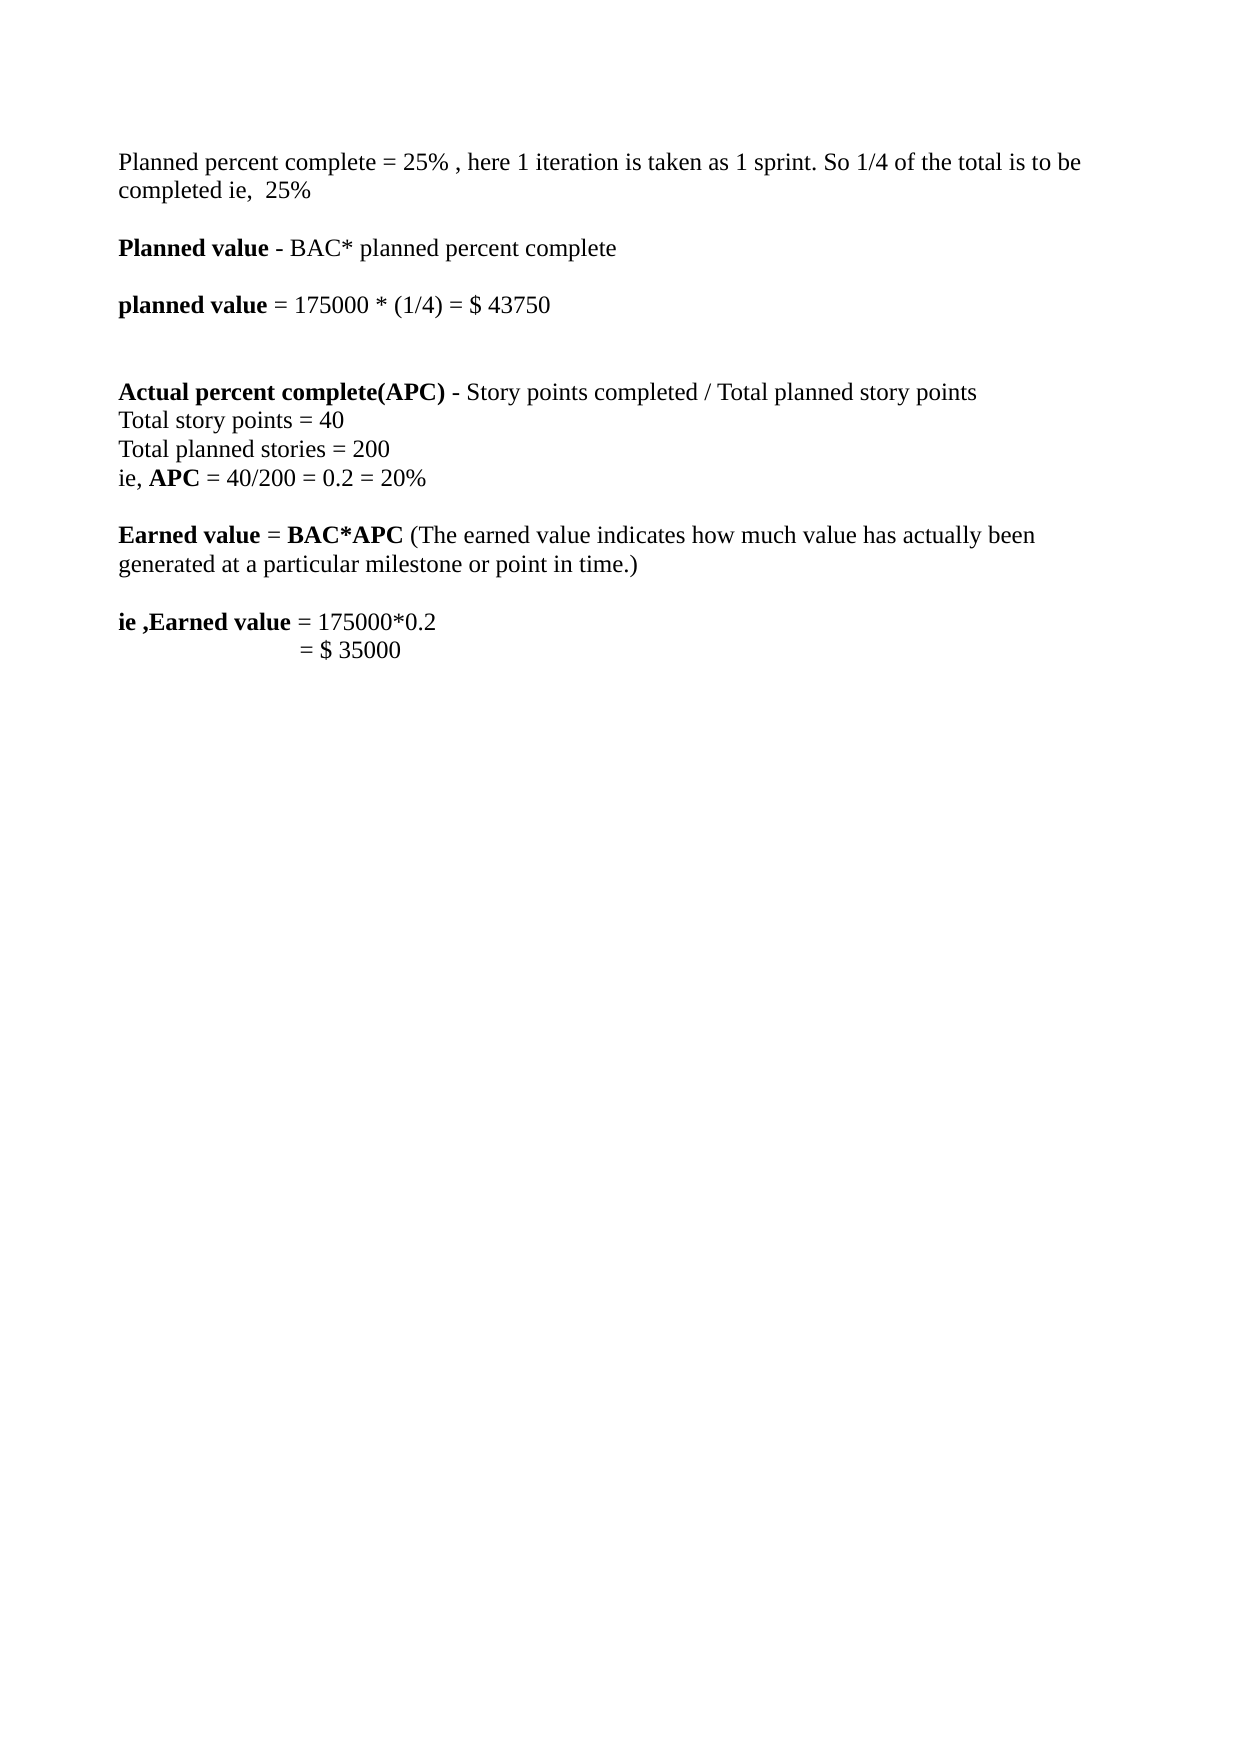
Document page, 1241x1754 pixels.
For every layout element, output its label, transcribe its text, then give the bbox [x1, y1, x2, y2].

text Earned value = BAC*APC (The earned value indicates how much value has actually been generated at a particular milestone or point in time.) [118, 521, 1122, 578]
text Total planned stories = 200 [118, 434, 1122, 463]
text Planned value - BAC* planned percent complete [118, 233, 1122, 262]
text planned value = 175000 * (1/4) = $ 43750 [118, 291, 1122, 319]
text Actual percent complete(APC) - Story points completed / Total planned story points [118, 377, 1122, 406]
text Total story points = 40 [118, 406, 1122, 434]
text Planned percent complete = 25% , here 1 iteration is taken as 1 sprint. So 1/4 of the total is to be completed ie, 25% [118, 147, 1122, 204]
text = $ 35000 [118, 636, 1122, 664]
text ie, APC = 40/200 = 0.2 = 20% [118, 463, 1122, 492]
text ie ,Earned value = 175000*0.2 [118, 607, 1122, 636]
